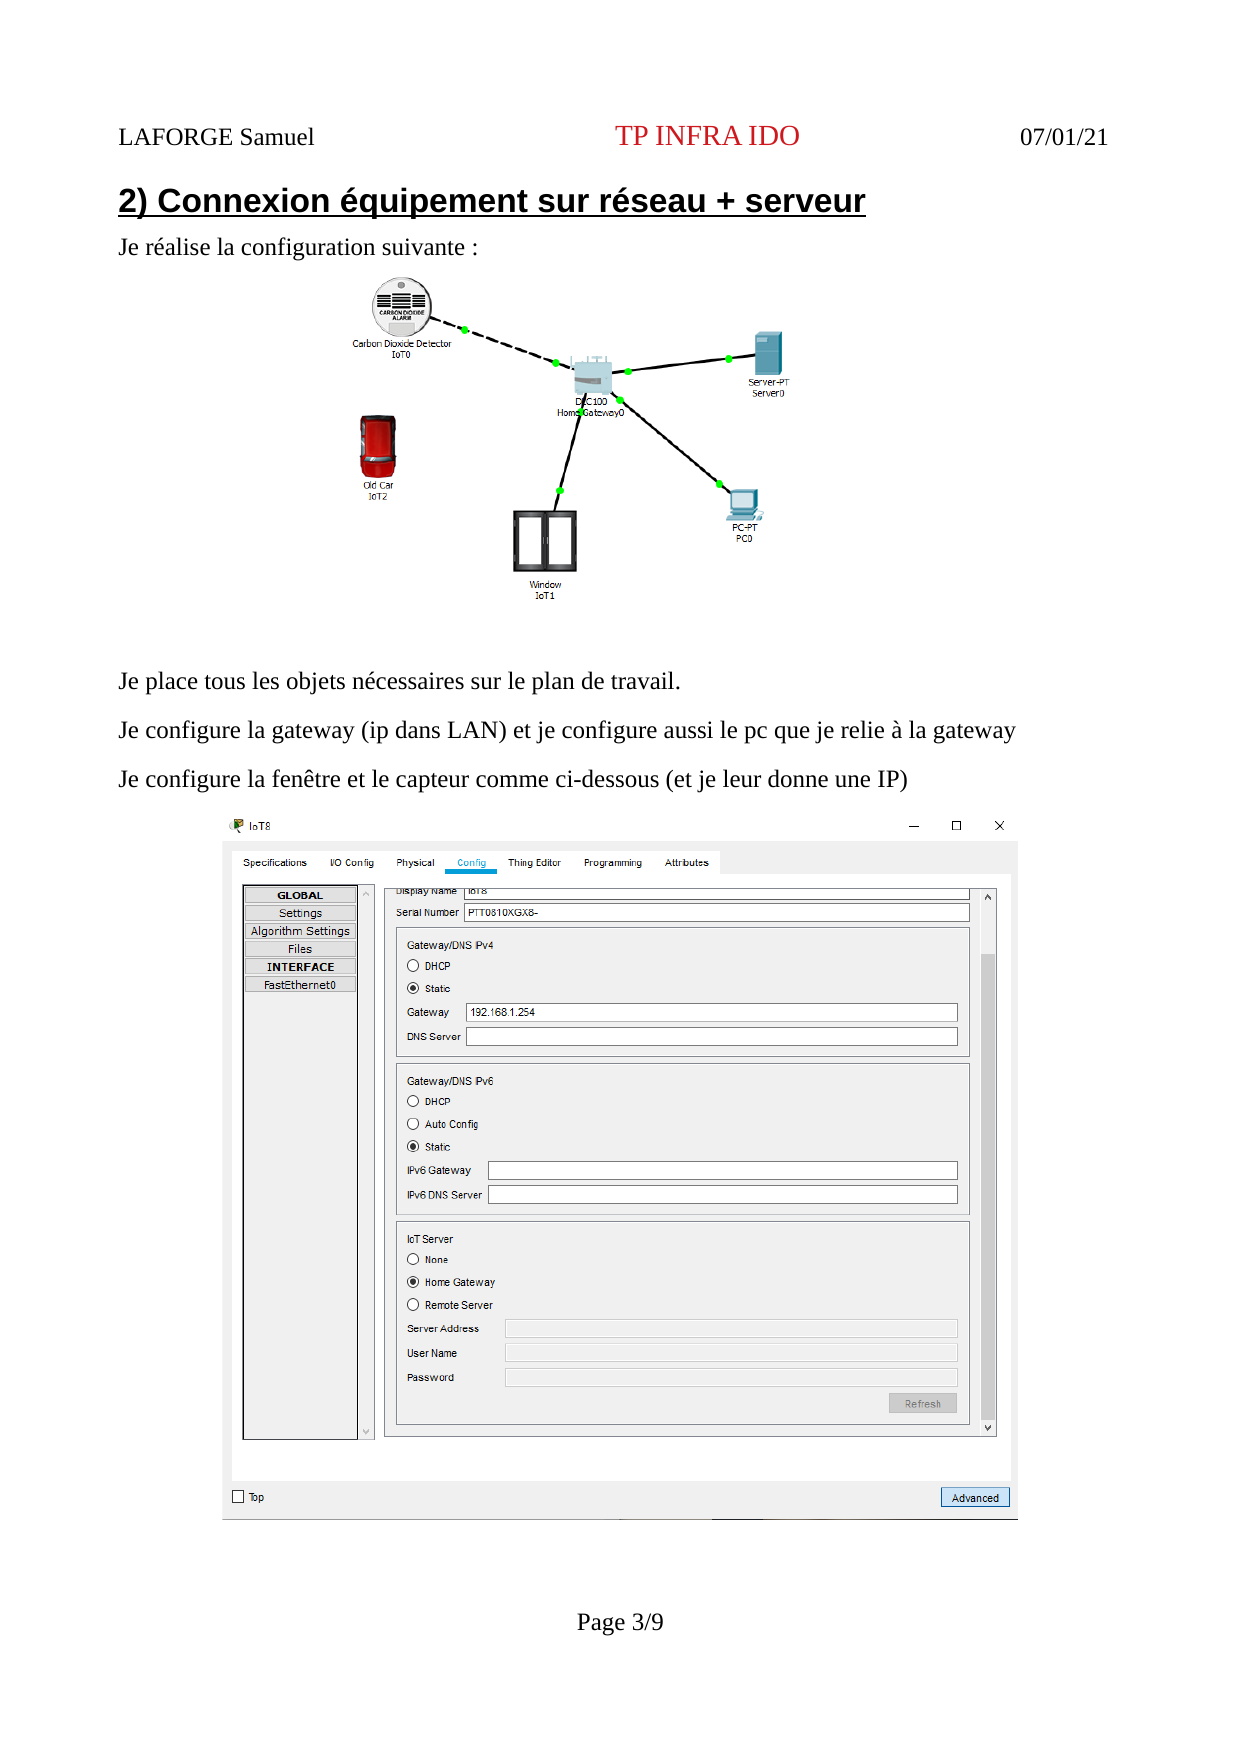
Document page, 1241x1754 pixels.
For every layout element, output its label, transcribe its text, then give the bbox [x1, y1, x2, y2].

text Je configure la fenêtre et le capteur comme ci-dessous (et je leur donne une IP) [118, 764, 1122, 793]
picture [222, 813, 1018, 1520]
subtitle 2) Connexion équipement sur réseau + serveur [118, 181, 1122, 220]
picture [336, 267, 804, 612]
text Je configure la gateway (ip dans LAN) et je configure aussi le pc que je relie à la gateway [118, 715, 1122, 744]
text Je réalise la configuration suivante : [118, 232, 1122, 261]
text Je place tous les objets nécessaires sur le plan de travail. [118, 666, 1122, 695]
